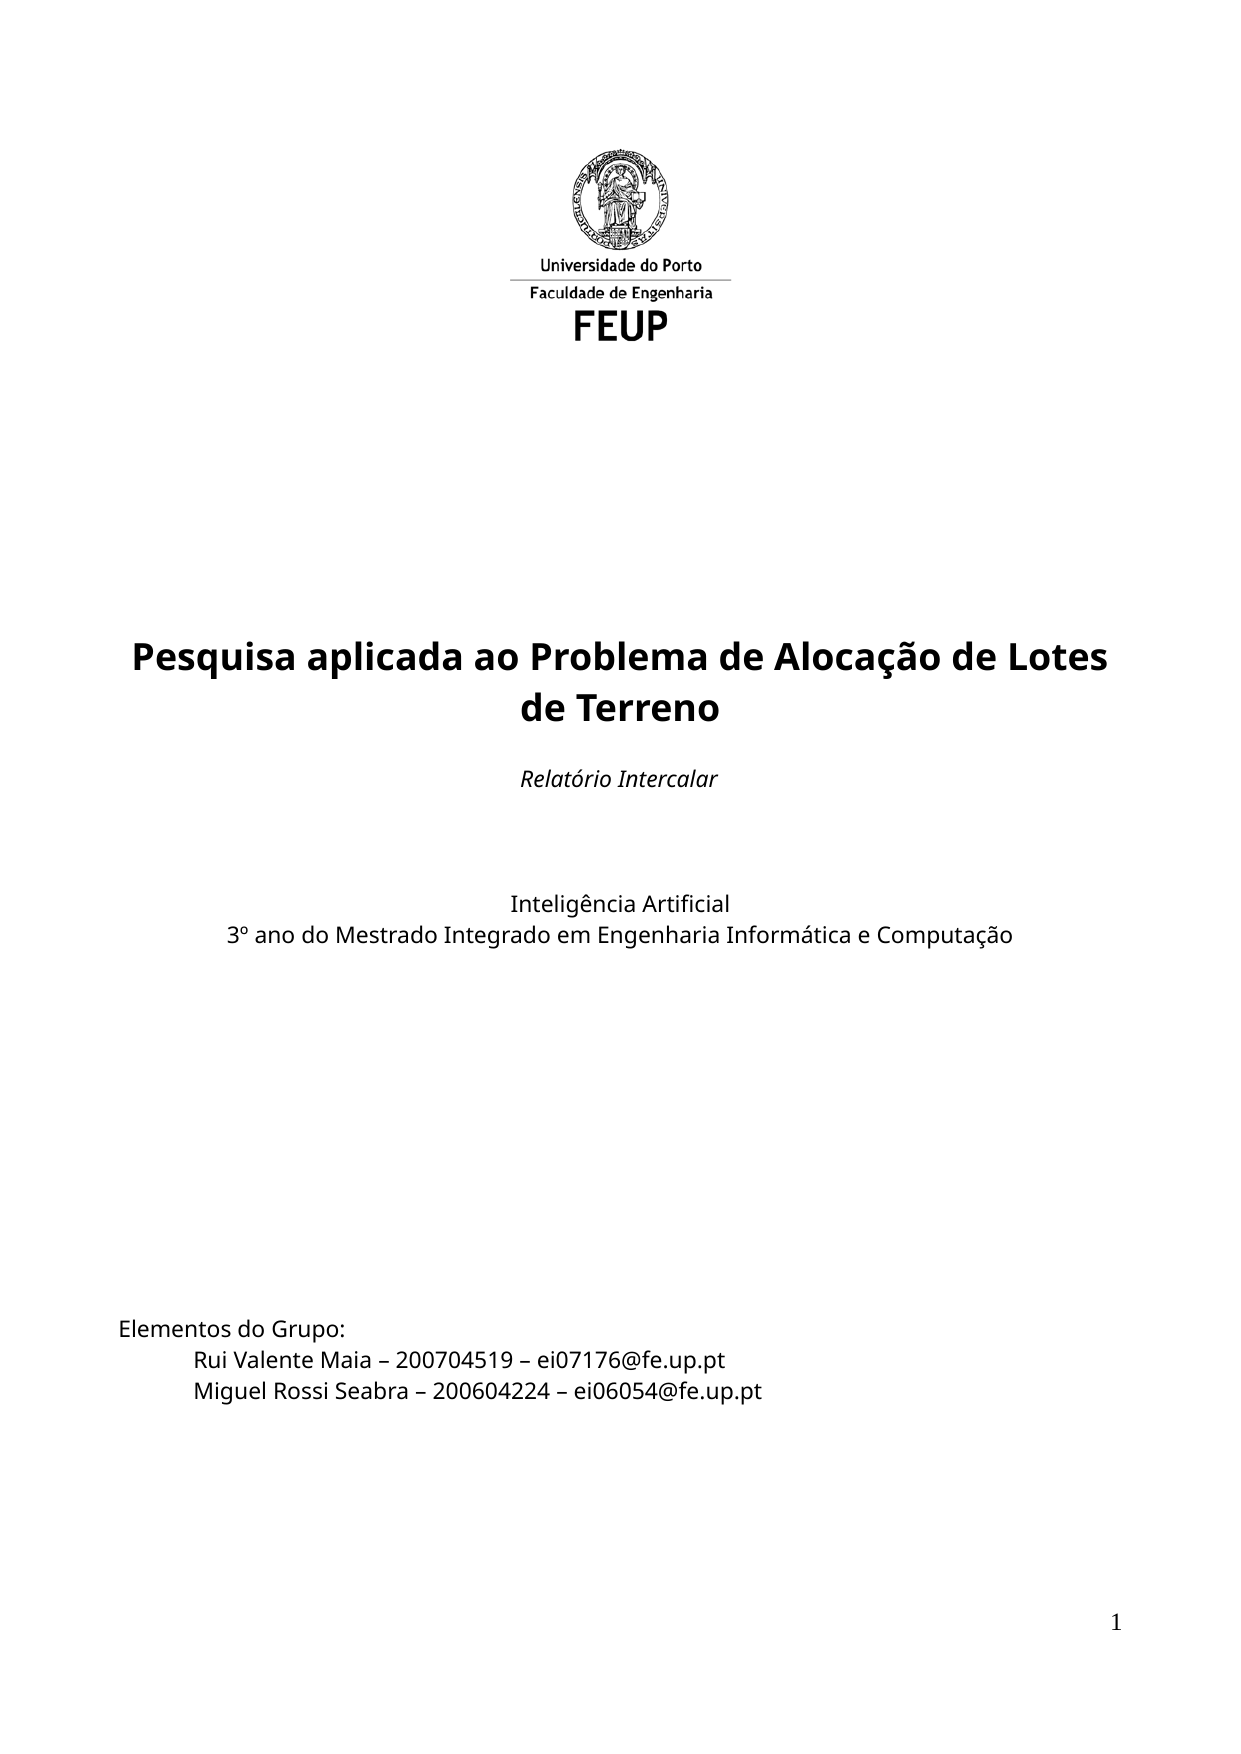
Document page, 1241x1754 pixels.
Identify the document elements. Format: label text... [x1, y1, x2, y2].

text Rui Valente Maia – 200704519 – ei07176@fe.up.pt [118, 1344, 1122, 1375]
text Relatório Intercalar [118, 763, 1122, 794]
text Miguel Rossi Seabra – 200604224 – ei06054@fe.up.pt [118, 1375, 1122, 1407]
text 3º ano do Mestrado Integrado em Engenharia Informática e Computação [118, 919, 1122, 951]
text Pesquisa aplicada ao Problema de Alocação de Lotes de Terreno [118, 630, 1122, 732]
picture [487, 125, 753, 364]
text Inteligência Artificial [118, 888, 1122, 919]
text Elementos do Grupo: [118, 1313, 1122, 1344]
